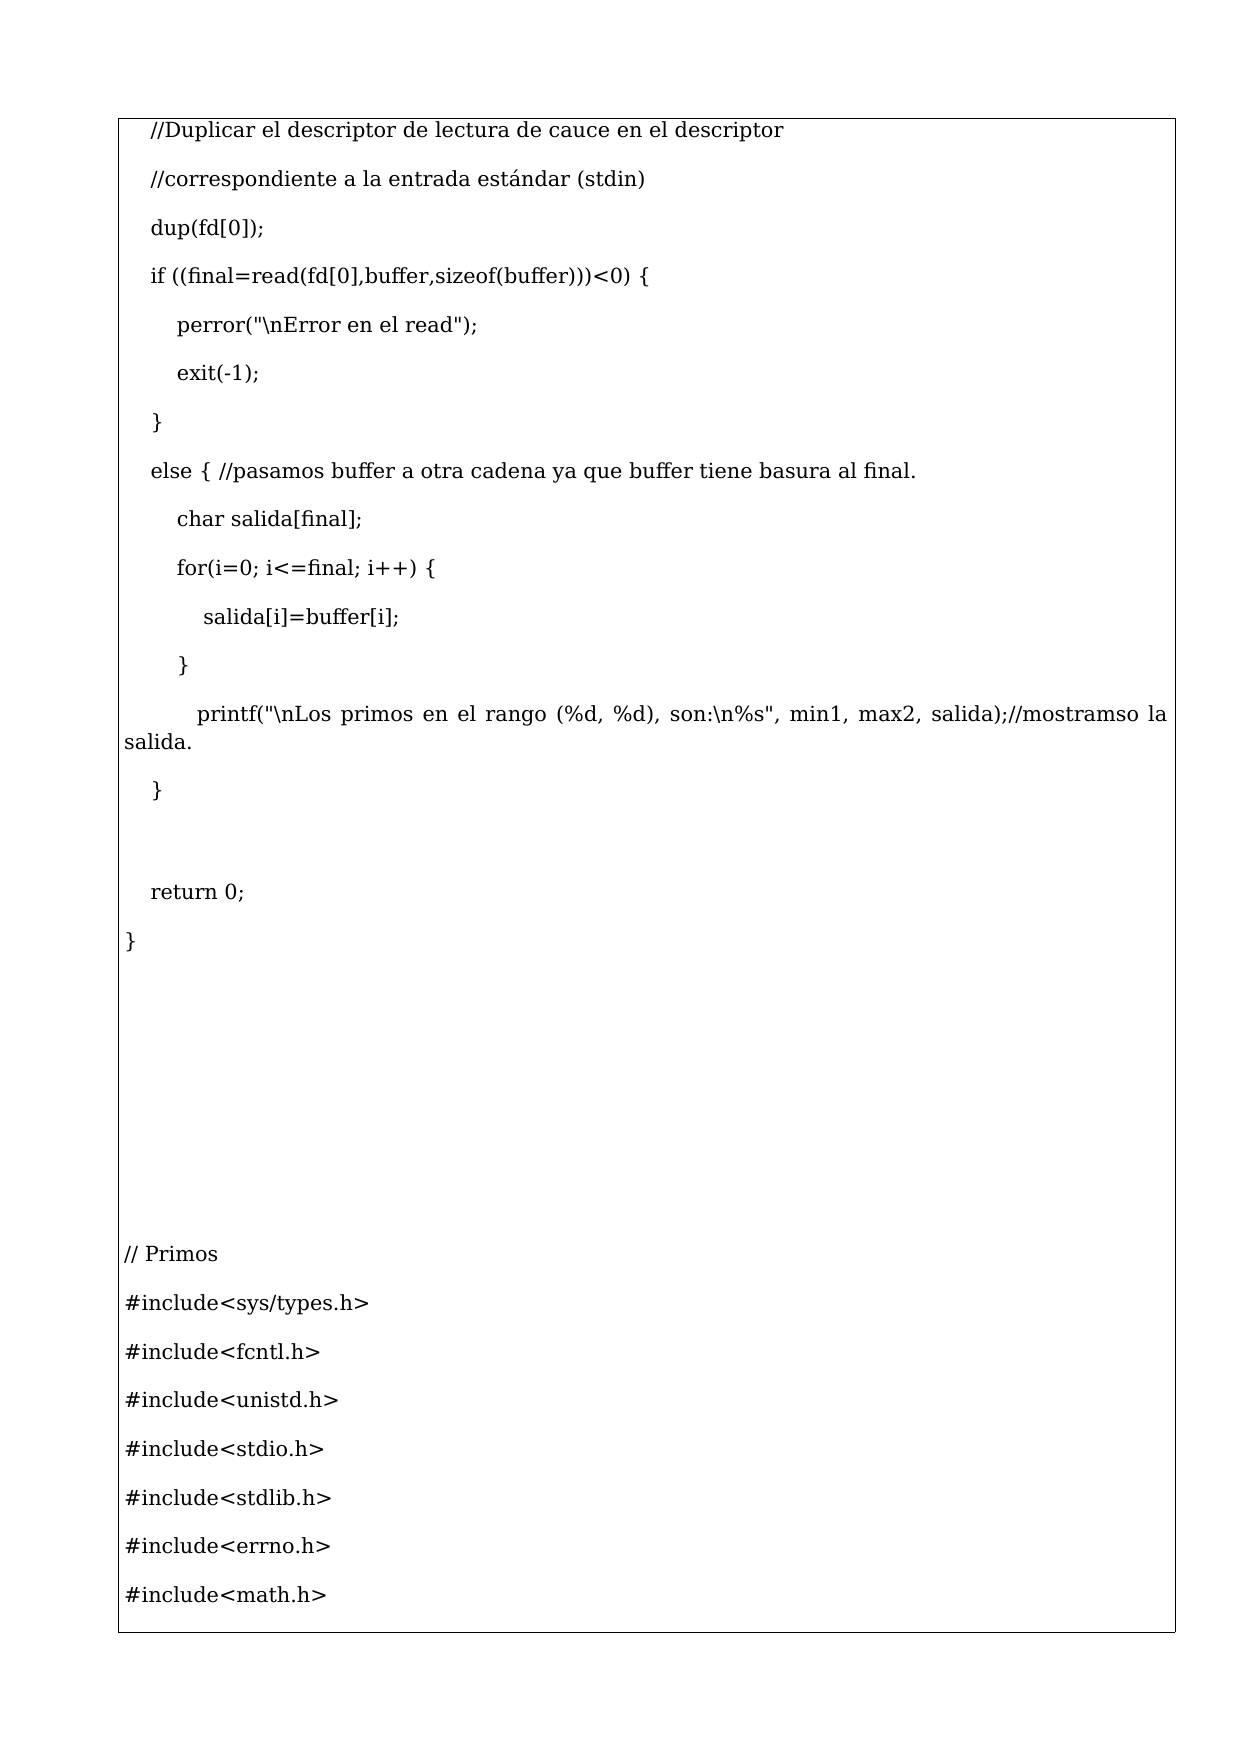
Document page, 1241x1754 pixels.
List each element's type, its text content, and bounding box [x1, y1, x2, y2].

table_header // Ejercicio 5 #include<sys/types.h> #include<unistd.h> #include<stdio.h> #include<errno.h> #include<stdlib.h> #include<fcntl.h> int main(int argc, char *argv[]) { int i, estado; pid_t pid; int min1=0,max1=0,min2=0,max2=0; int fd[2]; char *n[4]; char aux1[20]; char aux2[20]; char buffer[80]; int final=0; if (argc==3) {//si los argumentos son correctos min1=strtol(argv[1],NULL,10);//min1 es el primer argumento max2=strtol(argv[2],NULL,10);//max2 es el segundo argumento } pipe(fd); // Llamada al sistema para crear un pipe //se organizan los rangos max1=(max2+min1)/2;//calculamos max1 min2=max1+1;//calculamos min2 printf("Esclavo1 calcula el rango %d, %d .\n",min1,max1); sprintf(aux1,"%d",min1); sprintf(aux2,"%d",max1); //creamos la cadena de caracteres para llamar al subprograma n[0]="./primo"; n[1]=aux1; n[2]=aux2; n[3]=NULL;//hay que dejar const al final del vector. //---------se lanza al primer hijo y calcula el primer rango-------------- if ((pid = fork())<0) {//creamos un hijo perror("Error en fork\n"); exit(-1); } if (pid==0) {//estamos en la ejecucion del hijo //Establecer la dirección del flujo de datos en el cauce cerrando // el descriptor de lectura de cauce en el proceso hijo close(fd[0]); //Redirigir la salida estándar para enviar datos al cauce //-------------------------------------------------------- //Cerrar la salida estándar del proceso hijo close(STDOUT_FILENO); //Duplicar el descriptor de escritura en cauce en el descriptor //correspondiente a la salida estándar (stdout) dup(fd[1]); if ((execv("./primo",n))<0) {//ejecutamos el subprigrma primo con los argumentos almacenados en el vectro de caracteres n perror("\nError en el execv"); exit(-1); } exit(0); } sleep(1);//hacemos sleep para que se puedan aprecias las ejecuciones de los esclavos // calcula el segundo rango-------------- printf("Esclavo2 calcula el rango %d, %d .\n",min2,max2); sprintf(aux1,"%d",min2); sprintf(aux2,"%d",max2); //creamos la cadena de caracteres para llamar al subprograma n[0]="./primo"; n[1]=aux1; n[2]=aux2; n[3]=NULL;//hay que dejar const al final del vector. //---------se lanza al segundo hijo if ((pid = fork())<0) {//creamos el hijo perror("Error en fork\n"); exit(-1); } if (pid==0) {//estmaos en la ejecucion del hijo //Establecer la dirección del flujo de datos en el cauce cerrando // el descriptor de lectura de cauce en el proceso hijo close(fd[0]); //Redirigir la salida estándar para enviar datos al cauce //-------------------------------------------------------- //Cerrar la salida estándar del proceso hijo close(STDOUT_FILENO); //Duplicar el descriptor de escritura en cauce en el descriptor //correspondiente a la salida estándar (stdout) dup(fd[1]); if ((execv("./primo",n))<0) {//ejecutamos el subprograma primo con los argumentos almacenados en el vectro de caracteres n perror("\nError en el execv"); exit(-1); } exit(0); } sleep(1); //esperamos a que termine los hijos. pid=wait(&estado); //pid=wait(&estado); // Estoy en el proceso padre porque PID != 0 //Establecer la dirección del flujo de datos en el cauce cerrando // el descriptor de escritura en el cauce del proceso padre. close(fd[1]); //Redirigir la entrada estándar para tomar los datos del cauce. //Cerrar la entrada estándar del proceso padre close(STDIN_FILENO); //Duplicar el descriptor de lectura de cauce en el descriptor //correspondiente a la entrada estándar (stdin) dup(fd[0]); if ((final=read(fd[0],buffer,sizeof(buffer)))<0) { perror("\nError en el read"); exit(-1); } else { //pasamos buffer a otra cadena ya que buffer tiene basura al final. char salida[final]; for(i=0; i<=final; i++) { salida[i]=buffer[i]; } printf("\nLos primos en el rango (%d, %d), son:\n%s", min1, max2, salida);//mostramso la salida. } return 0; } // Primos #include<sys/types.h> #include<fcntl.h> #include<unistd.h> #include<stdio.h> #include<stdlib.h> #include<errno.h> #include<math.h> int es_primo(int x) { int b=1; int c; for(c=2; c<x &&b==1; c+=2) { if(x%c==0) b=0; } return b; } int main(int argc, char *argv[]) { int min,max; if(argc>1) {//si los argumentos son correctos int i; min=strtol(argv[1],NULL,10);//min es el primer argumento max=strtol(argv[2],NULL,10);//max es el segundo argumento for(i=min; i<=max; i++) {//devuelve los numeros primos entre el intervalo de [min,max] if(es_primo(i)==1) { printf("%d\n",i); } } } else{//si los argumentos no son correctos printf("faltan argumentos"); exit(0); } return 0; } [119, 119, 1175, 1632]
